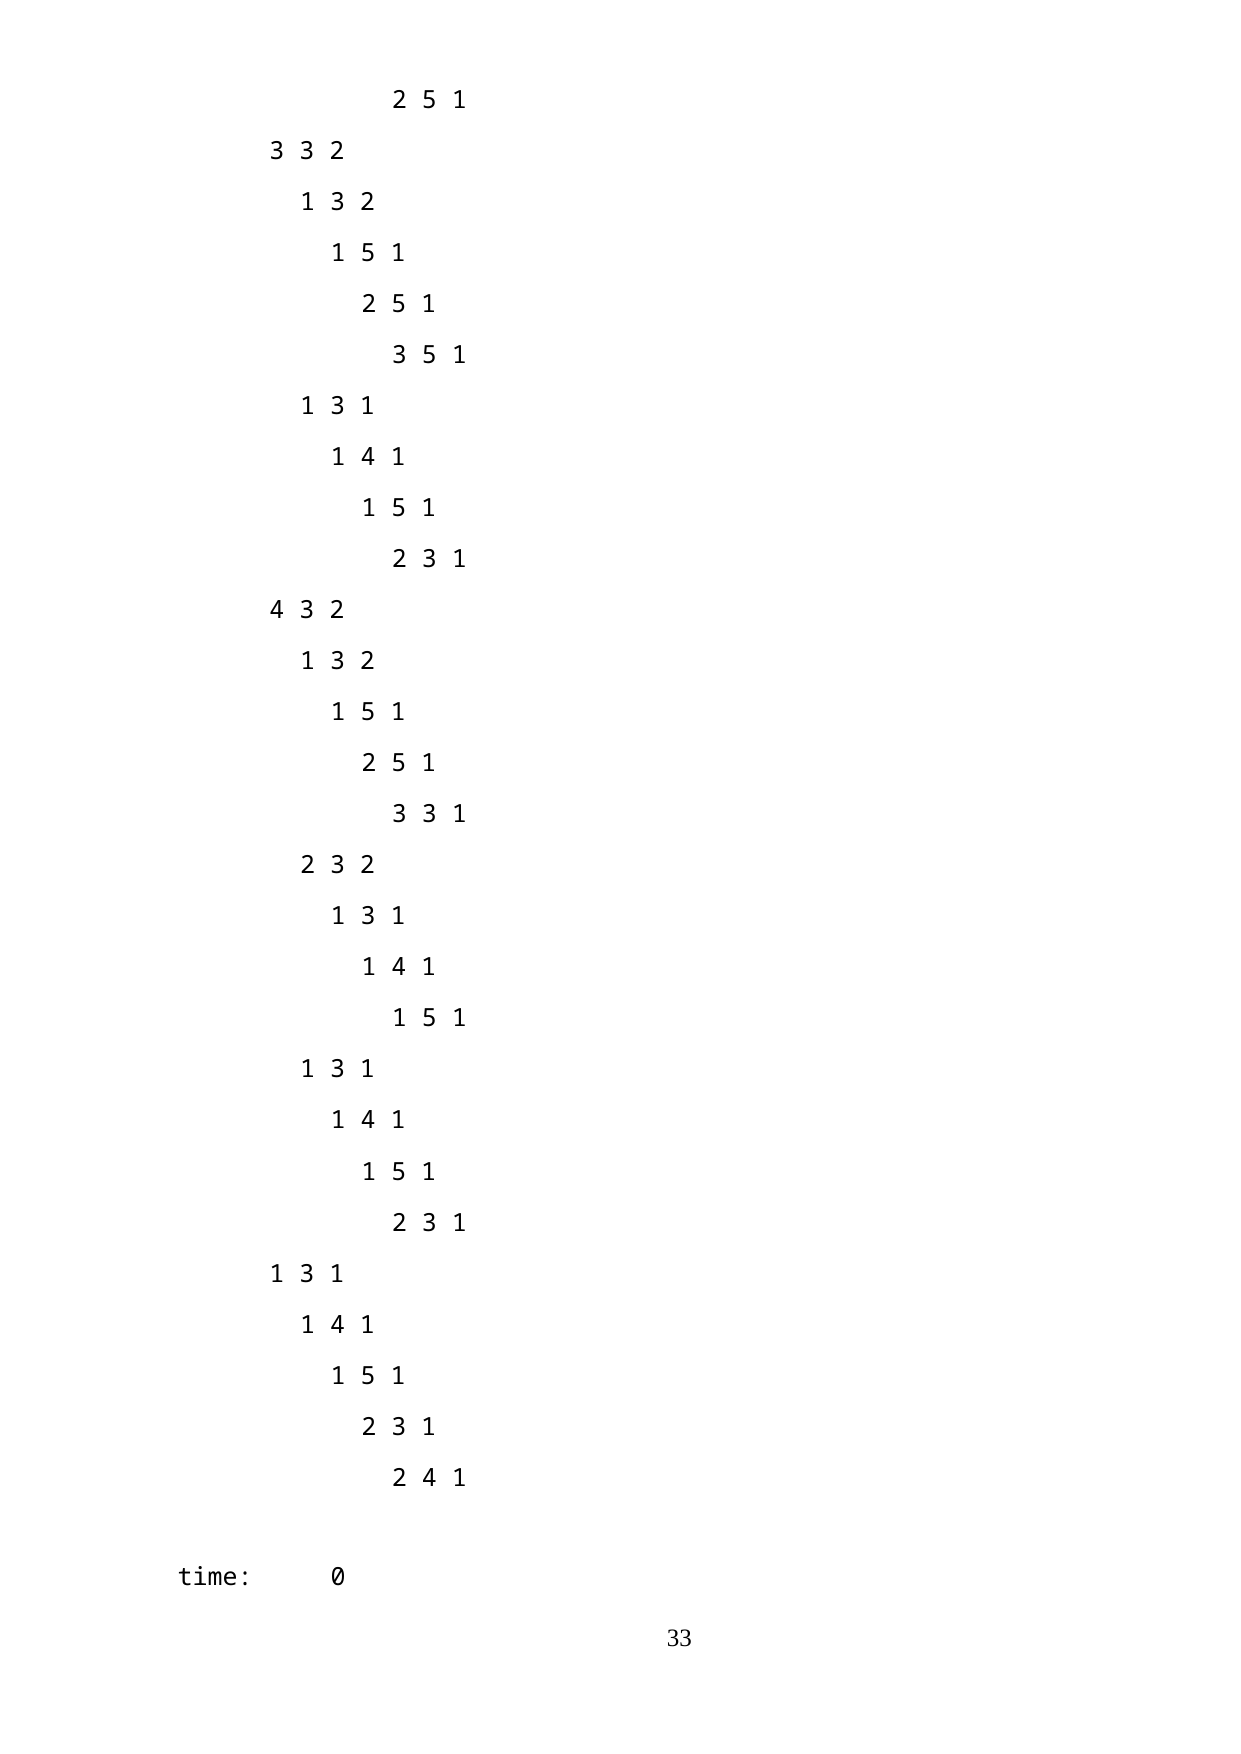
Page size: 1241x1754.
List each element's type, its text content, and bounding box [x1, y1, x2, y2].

text 1 3 2 [177, 183, 1181, 217]
text 3 3 2 [177, 132, 1181, 166]
text 2 3 2 [177, 847, 1181, 881]
text 1 4 1 [177, 1306, 1181, 1340]
text 1 3 2 [177, 643, 1181, 677]
text 1 4 1 [177, 949, 1181, 983]
text 2 3 1 [177, 541, 1181, 575]
text 4 3 2 [177, 592, 1181, 626]
text 2 5 1 [177, 81, 1181, 115]
text 2 3 1 [177, 1408, 1181, 1442]
text 1 3 1 [177, 388, 1181, 422]
text 1 4 1 [177, 439, 1181, 473]
text 3 5 1 [177, 337, 1181, 371]
text 1 5 1 [177, 1153, 1181, 1187]
text time: 0 [177, 1558, 1181, 1592]
text 3 3 1 [177, 796, 1181, 830]
text 1 5 1 [177, 490, 1181, 524]
text 1 5 1 [177, 1000, 1181, 1034]
text 2 4 1 [177, 1459, 1181, 1493]
text 1 5 1 [177, 1357, 1181, 1391]
text 1 3 1 [177, 898, 1181, 932]
text 1 3 1 [177, 1051, 1181, 1085]
text 1 4 1 [177, 1102, 1181, 1136]
text 1 5 1 [177, 234, 1181, 268]
text 2 3 1 [177, 1204, 1181, 1238]
text 1 5 1 [177, 694, 1181, 728]
text 2 5 1 [177, 745, 1181, 779]
text 1 3 1 [177, 1255, 1181, 1289]
text 2 5 1 [177, 286, 1181, 319]
